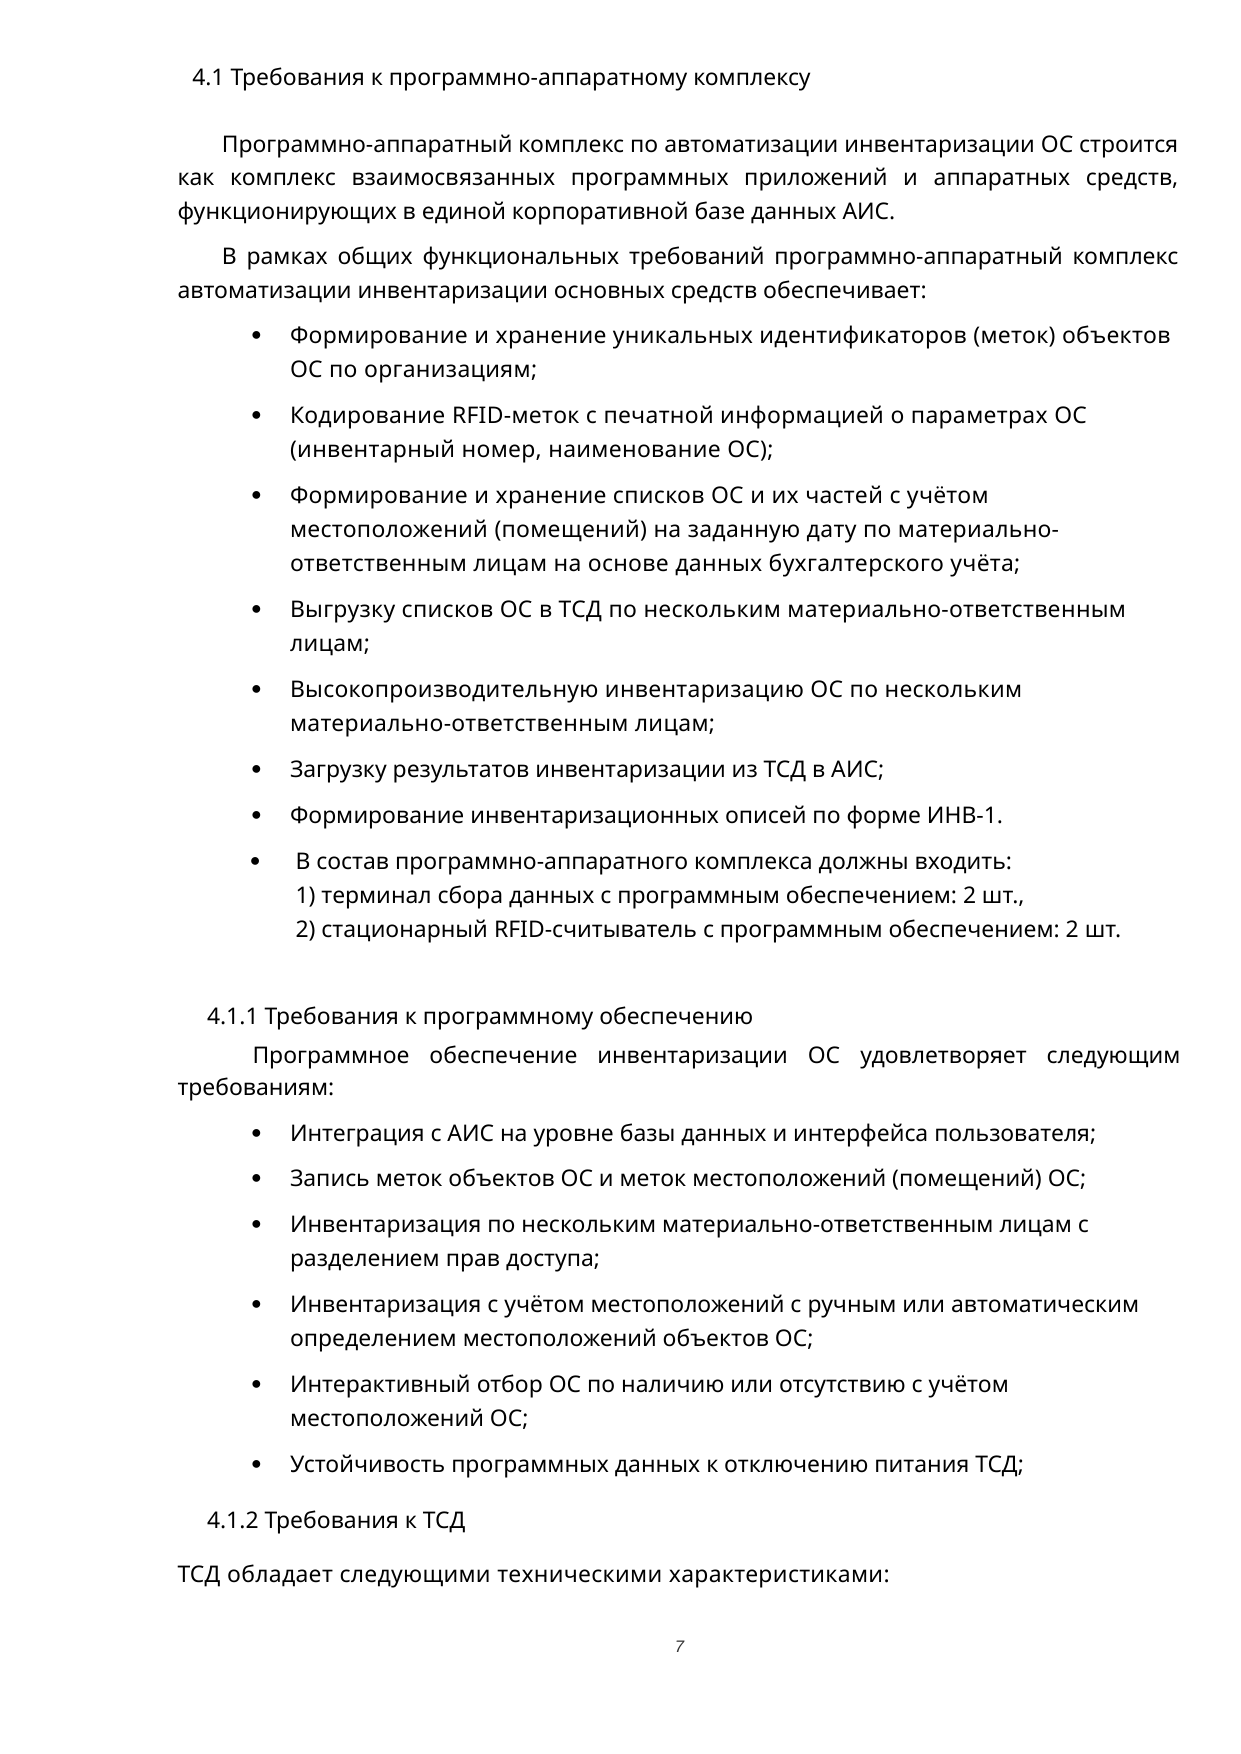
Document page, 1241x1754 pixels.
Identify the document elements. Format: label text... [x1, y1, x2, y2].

list Кодирование RFID-меток с печатной информацией о параметрах ОС (инвентарный номер, наименование ОС); [252, 397, 1181, 465]
text В рамках общих функциональных требований программно-аппаратный комплекс автоматизации инвентаризации основных средств обеспечивает: [177, 238, 1179, 305]
list Инвентаризация по нескольким материально-ответственным лицам с разделением прав доступа; [252, 1206, 1181, 1274]
list Интеграция с АИС на уровне базы данных и интерфейса пользователя; [252, 1114, 1181, 1148]
list Запись меток объектов ОС и меток местоположений (помещений) ОС; [252, 1160, 1181, 1194]
list В состав программно-аппаратного комплекса должны входить: 1) терминал сбора данных с программным обеспечением: 2 шт., 2) стационарный RFID-считыватель с программным обеспечением: 2 шт. [251, 842, 1181, 944]
list Выгрузку списков ОС в ТСД по нескольким материально-ответственным лицам; [252, 591, 1181, 658]
subtitle Требования к ТСД [207, 1504, 1181, 1536]
list Формирование и хранение уникальных идентификаторов (меток) объектов ОС по организациям; [252, 317, 1181, 385]
subtitle Требования к программному обеспечению [207, 1000, 1181, 1032]
list Интерактивный отбор ОС по наличию или отсутствию с учётом местоположений ОС; [252, 1366, 1181, 1433]
subtitle Требования к программно-аппаратному комплексу [192, 61, 1181, 92]
text ТСД обладает следующими техническими характеристиками: [177, 1555, 1181, 1589]
text Программно-аппаратный комплекс по автоматизации инвентаризации ОС строится как комплекс взаимосвязанных программных приложений и аппаратных средств, функционирующих в единой корпоративной базе данных АИС. [177, 125, 1179, 226]
list Устойчивость программных данных к отключению питания ТСД; [252, 1445, 1181, 1479]
list Инвентаризация с учётом местоположений с ручным или автоматическим определением местоположений объектов ОС; [252, 1286, 1181, 1353]
list Формирование и хранение списков ОС и их частей с учётом местоположений (помещений) на заданную дату по материально-ответственным лицам на основе данных бухгалтерского учёта; [252, 477, 1181, 578]
text Программное обеспечение инвентаризации ОС удовлетворяет следующим требованиям: [177, 1039, 1181, 1102]
list Формирование инвентаризационных описей по форме ИНВ-1. [252, 796, 1181, 830]
list Высокопроизводительную инвентаризацию ОС по нескольким материально-ответственным лицам; [252, 670, 1181, 738]
list Загрузку результатов инвентаризации из ТСД в АИС; [252, 750, 1181, 784]
